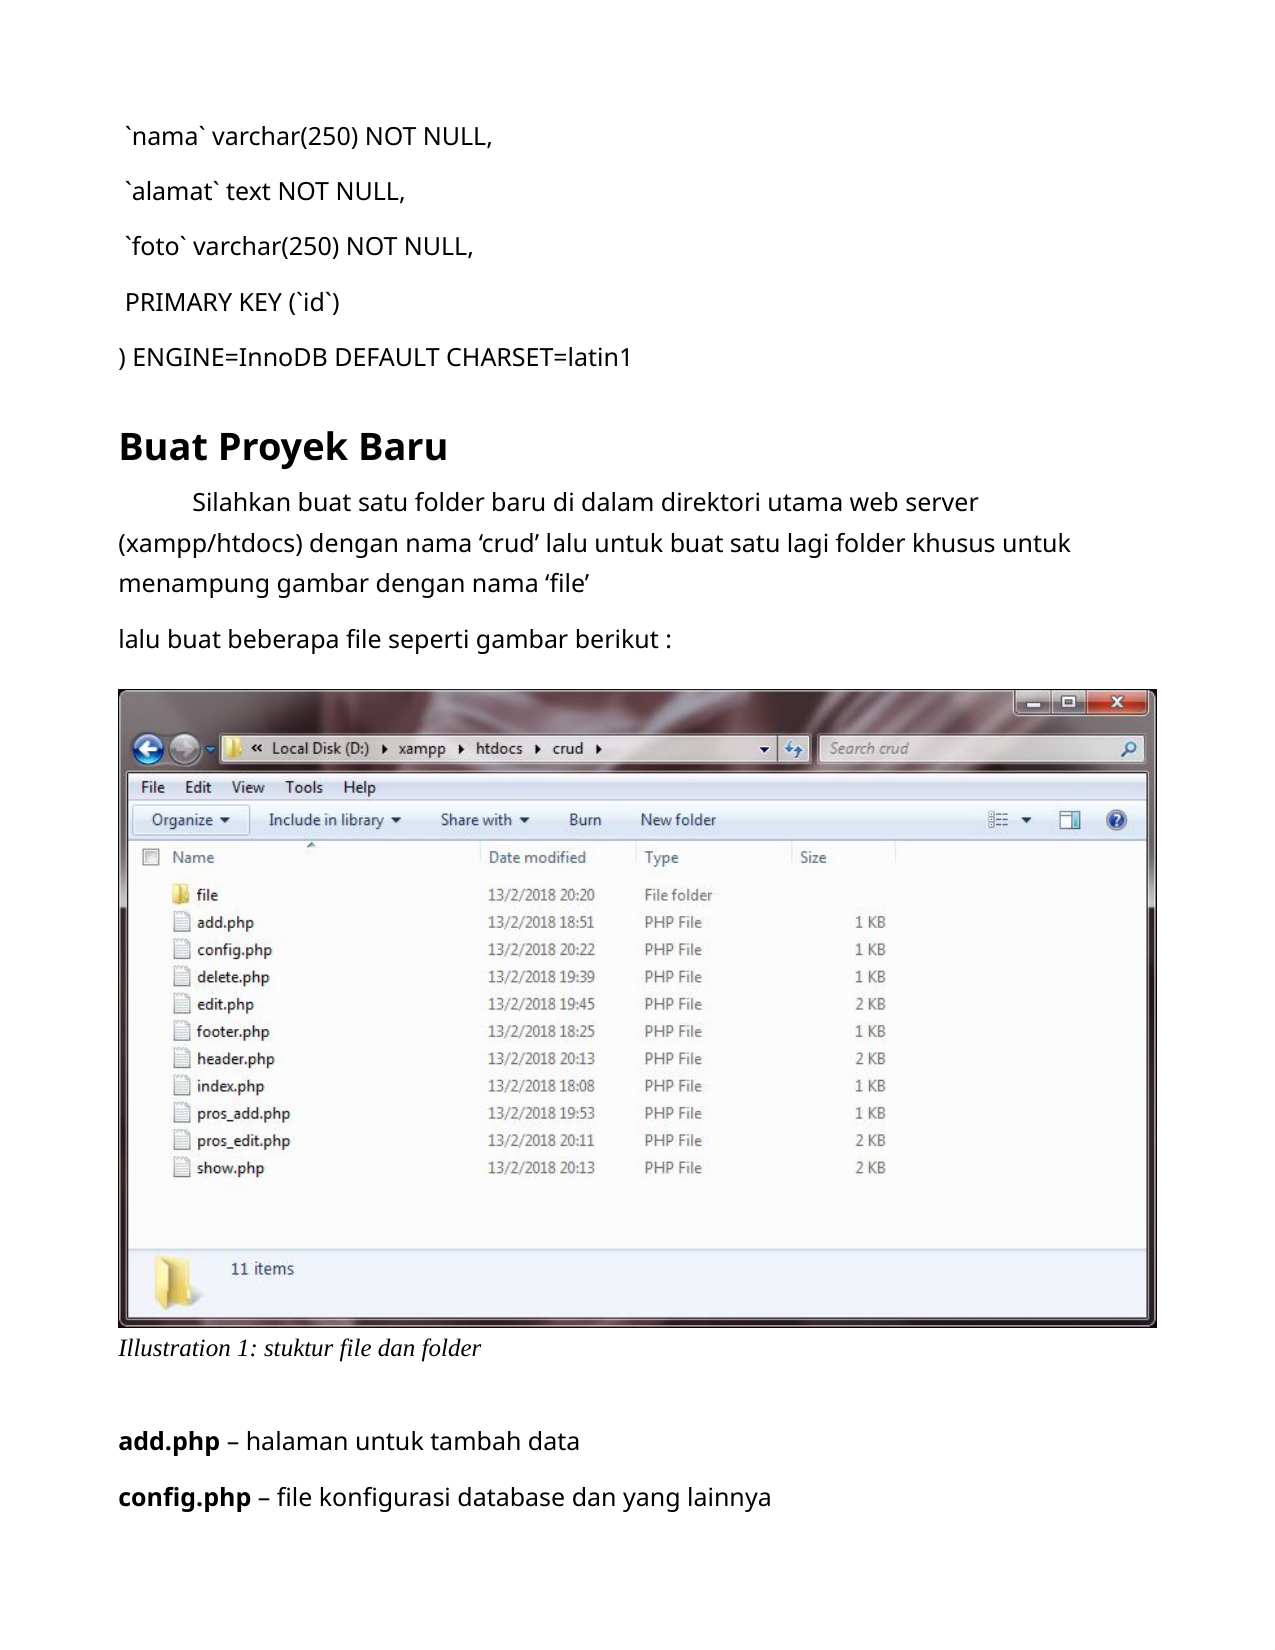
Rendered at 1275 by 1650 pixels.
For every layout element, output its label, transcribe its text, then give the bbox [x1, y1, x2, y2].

text Silahkan buat satu folder baru di dalam direktori utama web server (xampp/htdocs) dengan nama ‘crud’ lalu untuk buat satu lagi folder khusus untuk menampung gambar dengan nama ‘file’ [118, 484, 1157, 600]
text ) ENGINE=InnoDB DEFAULT CHARSET=latin1 [118, 340, 1157, 374]
text `nama` varchar(250) NOT NULL, [118, 118, 1157, 152]
picture [118, 689, 1157, 1328]
text PRIMARY KEY (`id`) [118, 284, 1157, 318]
text config.php – file konfigurasi database dan yang lainnya [118, 1479, 1157, 1513]
text lalu buat beberapa file seperti gambar berikut : [118, 621, 1157, 656]
text `foto` varchar(250) NOT NULL, [118, 229, 1157, 263]
text `alamat` text NOT NULL, [118, 173, 1157, 208]
text add.php – halaman untuk tambah data [118, 1424, 1157, 1458]
text Illustration 1: stuktur file dan folder [118, 1328, 1157, 1362]
subtitle Buat Proyek Baru [118, 420, 1157, 472]
